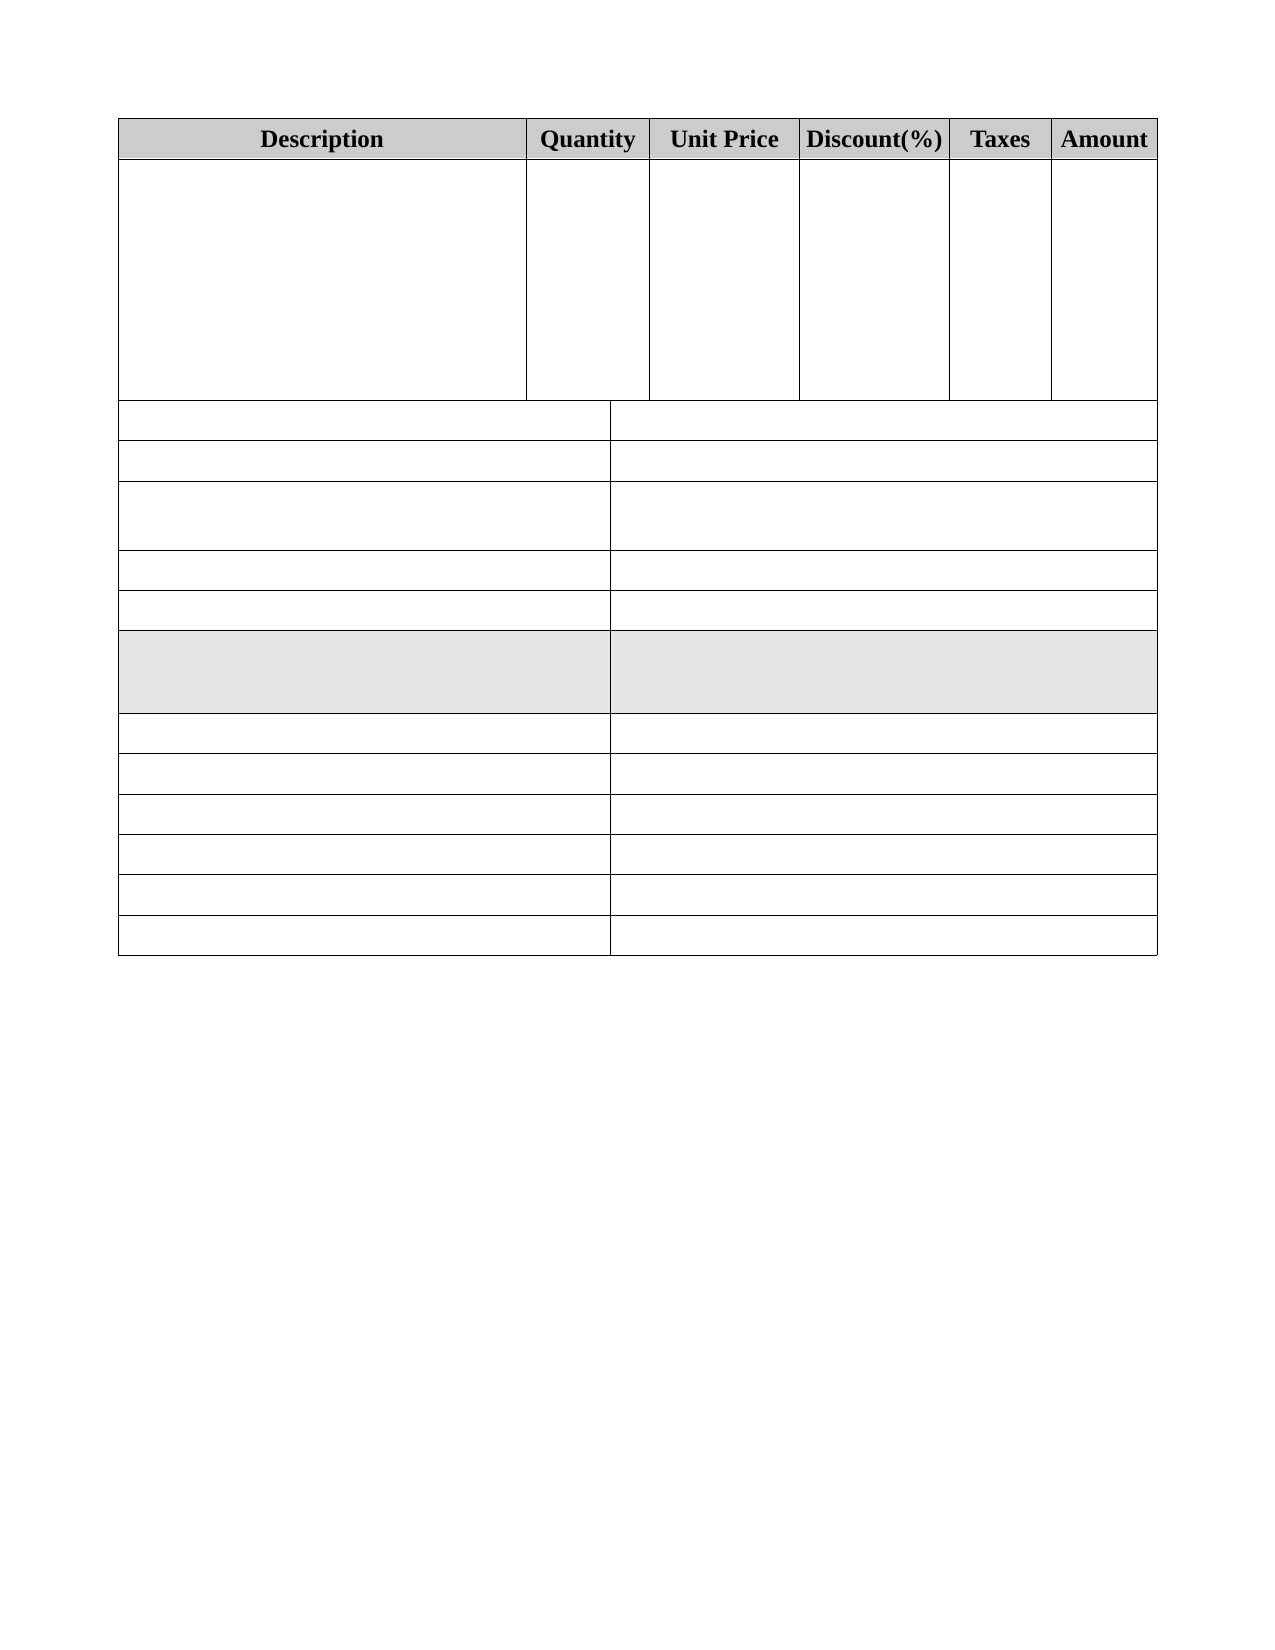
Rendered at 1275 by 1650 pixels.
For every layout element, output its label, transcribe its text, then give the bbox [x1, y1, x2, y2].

table_header Taxes [950, 119, 1051, 158]
table_cell <otherwise test=""> [611, 754, 1157, 793]
table_header Description [119, 119, 526, 158]
table_cell [119, 795, 610, 834]
table_header Discount(%) [800, 119, 949, 158]
table_cell </when> [611, 401, 1157, 440]
table_cell [119, 591, 610, 630]
table_cell <formatLang(line.discount, sale.party.lang)> [800, 160, 949, 400]
table_cell [119, 835, 610, 874]
table_cell [119, 754, 610, 793]
table_cell [119, 441, 610, 481]
table_cell <line.description or ''> [611, 795, 1157, 834]
table_cell <line.description or ''> [119, 160, 526, 400]
table_cell [119, 631, 610, 713]
table_cell <(formatLang(line.quantity, sale.party.lang, digits=line.unit_digits) + (line.unit and (' ' + line.unit.symbol) or '')) or ''> [527, 160, 649, 400]
table_cell [119, 551, 610, 590]
table_cell [119, 482, 610, 550]
table_cell <for each="tax in line.taxes"> <tax.name> </for> [950, 160, 1051, 400]
table_cell <when test="line.type == 'subtotal'"> [611, 441, 1157, 481]
table_header Quantity [527, 119, 649, 158]
table_cell <line.description or ''> [611, 631, 1157, 713]
table_cell [119, 401, 610, 440]
table_cell [119, 916, 610, 955]
table_cell [119, 714, 610, 753]
table_cell <when test="line.type == 'title'"> [611, 591, 1157, 630]
table_header Amount [1052, 119, 1157, 158]
table_cell </when> [611, 551, 1157, 590]
table_cell </otherwise> [611, 835, 1157, 874]
table_cell </choose> [611, 875, 1157, 914]
table_cell <formatLang(line.unit_price, sale.party.lang, currency=sale.currency)> [650, 160, 799, 400]
table_cell <formatLang(line.amount, sale.party.lang, currency=sale.currency)> [1052, 160, 1157, 400]
table_cell </when> [611, 714, 1157, 753]
table_cell <formatLang(line.amount, sale.party.lang, currency=sale.currency)> [611, 482, 1157, 550]
table_cell [119, 875, 610, 914]
table_header Unit Price [650, 119, 799, 158]
table_cell </for> [611, 916, 1157, 955]
